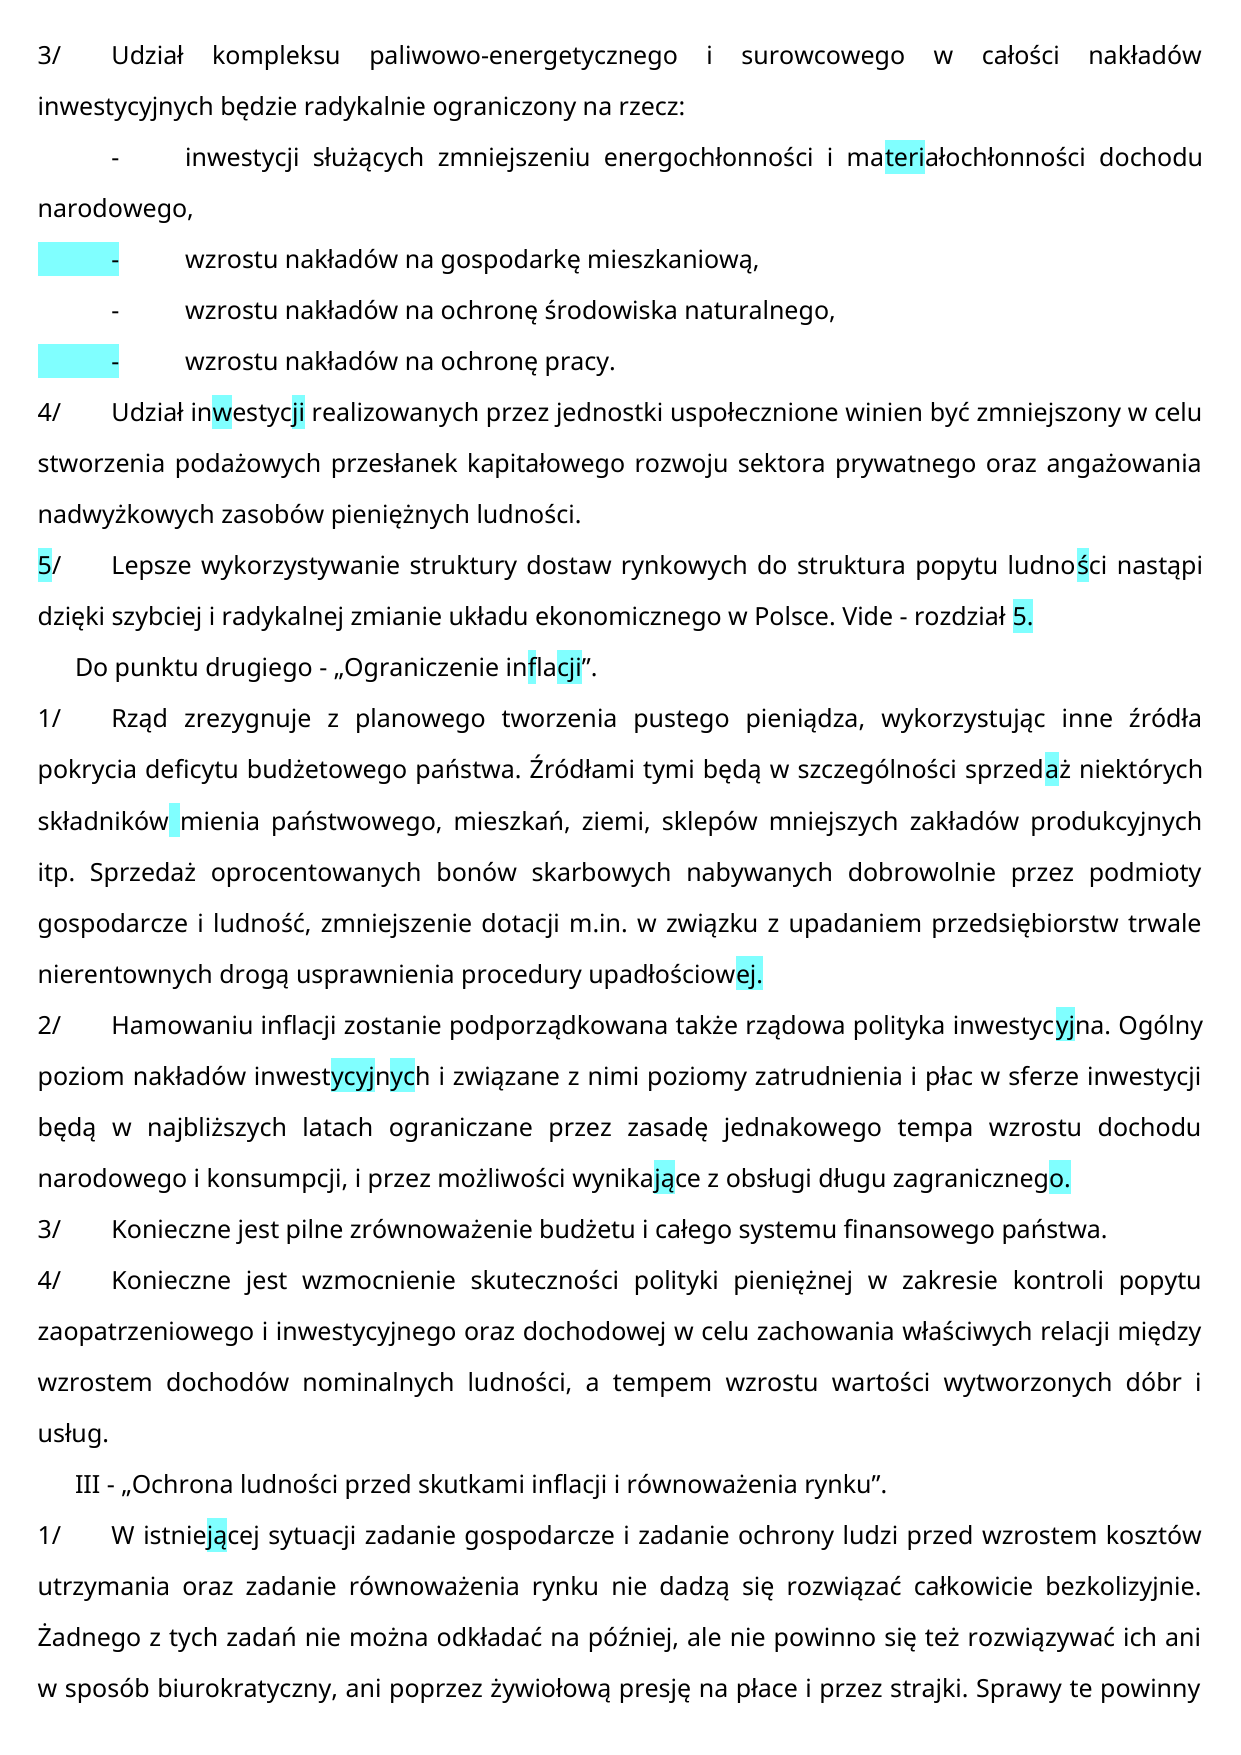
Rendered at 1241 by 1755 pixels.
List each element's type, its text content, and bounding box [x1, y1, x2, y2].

text - inwestycji służących zmniejszeniu energochłonności i materiałochłonności dochodu narodowego, [37, 139, 1203, 225]
text - wzrostu nakładów na ochronę środowiska naturalnego, [37, 293, 1203, 327]
text 3/ Konieczne jest pilne zrównoważenie budżetu i całego systemu finansowego państwa. [37, 1211, 1203, 1246]
text - wzrostu nakładów na gospodarkę mieszkaniową, [37, 242, 1203, 276]
text 4/ Udział inwestycji realizowanych przez jednostki uspołecznione winien być zmniejszony w celu stworzenia podażowych przesłanek kapitałowego rozwoju sektora prywatnego oraz angażowania nadwyżkowych zasobów pieniężnych ludności. [37, 395, 1203, 531]
text 1/ Rząd zrezygnuje z planowego tworzenia pustego pieniądza, wykorzystując inne źródła pokrycia deficytu budżetowego państwa. Źródłami tymi będą w szczególności sprzedaż niektórych składników mienia państwowego, mieszkań, ziemi, sklepów mniejszych zakładów produkcyjnych itp. Sprzedaż oprocentowanych bonów skarbowych nabywanych dobrowolnie przez podmioty gospodarcze i ludność, zmniejszenie dotacji m.in. w związku z upadaniem przedsiębiorstw trwale nierentownych drogą usprawnienia procedury upadłościowej. [37, 701, 1203, 990]
text 4/ Konieczne jest wzmocnienie skuteczności polityki pieniężnej w zakresie kontroli popytu zaopatrzeniowego i inwestycyjnego oraz dochodowej w celu zachowania właściwych relacji między wzrostem dochodów nominalnych ludności, a tempem wzrostu wartości wytworzonych dóbr i usług. [37, 1262, 1203, 1450]
text 5/ Lepsze wykorzystywanie struktury dostaw rynkowych do struktura popytu ludności nastąpi dzięki szybciej i radykalnej zmianie układu ekonomicznego w Polsce. Vide - rozdział 5. [37, 548, 1203, 633]
text - wzrostu nakładów na ochronę pracy. [37, 344, 1203, 378]
text 3/ Udział kompleksu paliwowo-energetycznego i surowcowego w całości nakładów inwestycyjnych będzie radykalnie ograniczony na rzecz: [37, 37, 1203, 123]
text 2/ Hamowaniu inflacji zostanie podporządkowana także rządowa polityka inwestycyjna. Ogólny poziom nakładów inwestycyjnych i związane z nimi poziomy zatrudnienia i płac w sferze inwestycji będą w najbliższych latach ograniczane przez zasadę jednakowego tempa wzrostu dochodu narodowego i konsumpcji, i przez możliwości wynikające z obsługi długu zagranicznego. [37, 1007, 1203, 1194]
text III - „Ochrona ludności przed skutkami inflacji i równoważenia rynku”. [37, 1467, 1203, 1501]
text Do punktu drugiego - „Ograniczenie inflacji”. [37, 650, 1203, 684]
text 1/ W istniejącej sytuacji zadanie gospodarcze i zadanie ochrony ludzi przed wzrostem kosztów utrzymania oraz zadanie równoważenia rynku nie dadzą się rozwiązać całkowicie bezkolizyjnie. Żadnego z tych zadań nie można odkładać na później, ale nie powinno się też rozwiązywać ich ani w sposób biurokratyczny, ani poprzez żywiołową presję na płace i przez strajki. Sprawy te powinny [37, 1518, 1203, 1705]
